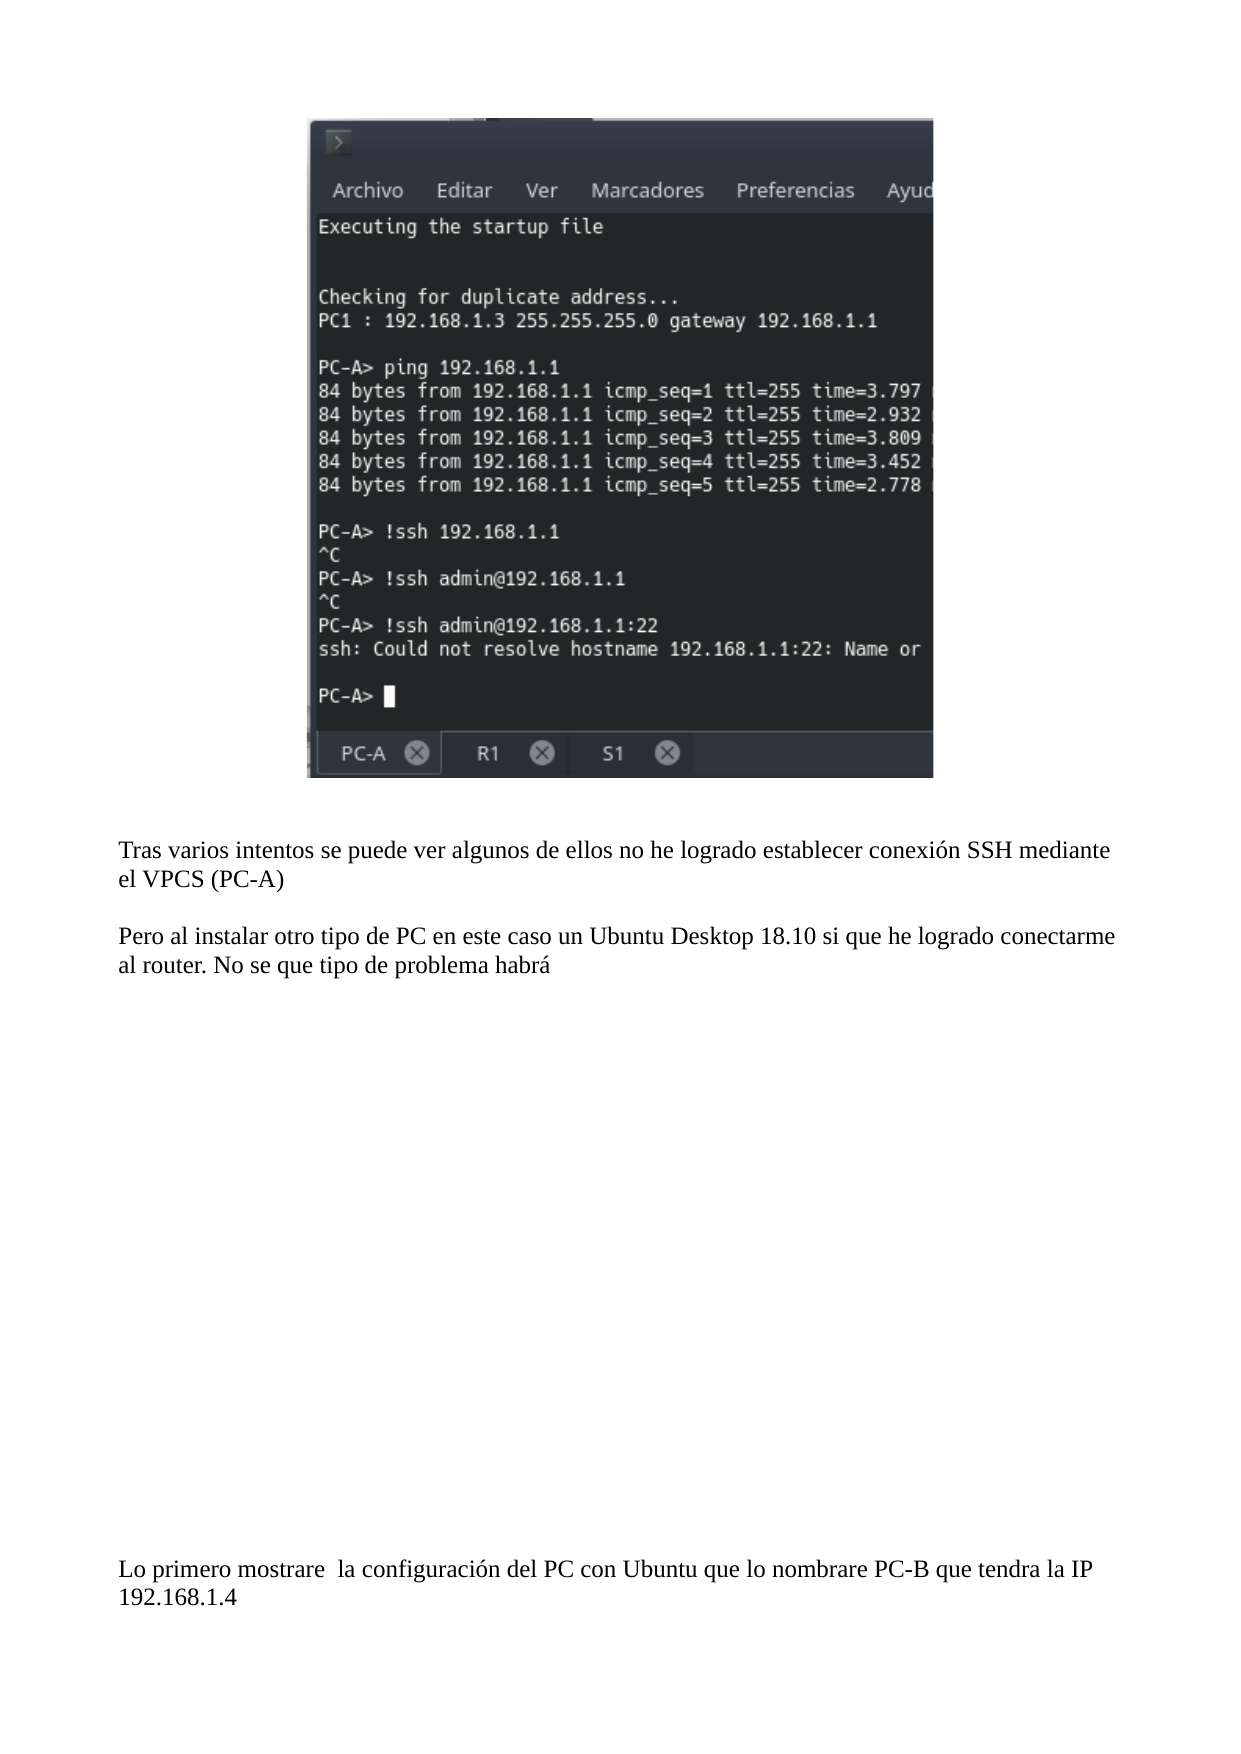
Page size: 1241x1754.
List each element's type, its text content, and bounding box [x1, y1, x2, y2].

text 192.168.1.4 [118, 1582, 1122, 1611]
text Lo primero mostrare la configuración del PC con Ubuntu que lo nombrare PC-B que tendra la IP [118, 1554, 1122, 1582]
text Tras varios intentos se puede ver algunos de ellos no he logrado establecer conexión SSH mediante el VPCS (PC-A) [118, 835, 1122, 892]
text Pero al instalar otro tipo de PC en este caso un Ubuntu Desktop 18.10 si que he logrado conectarme al router. No se que tipo de problema habrá [118, 921, 1122, 979]
picture [306, 118, 934, 778]
